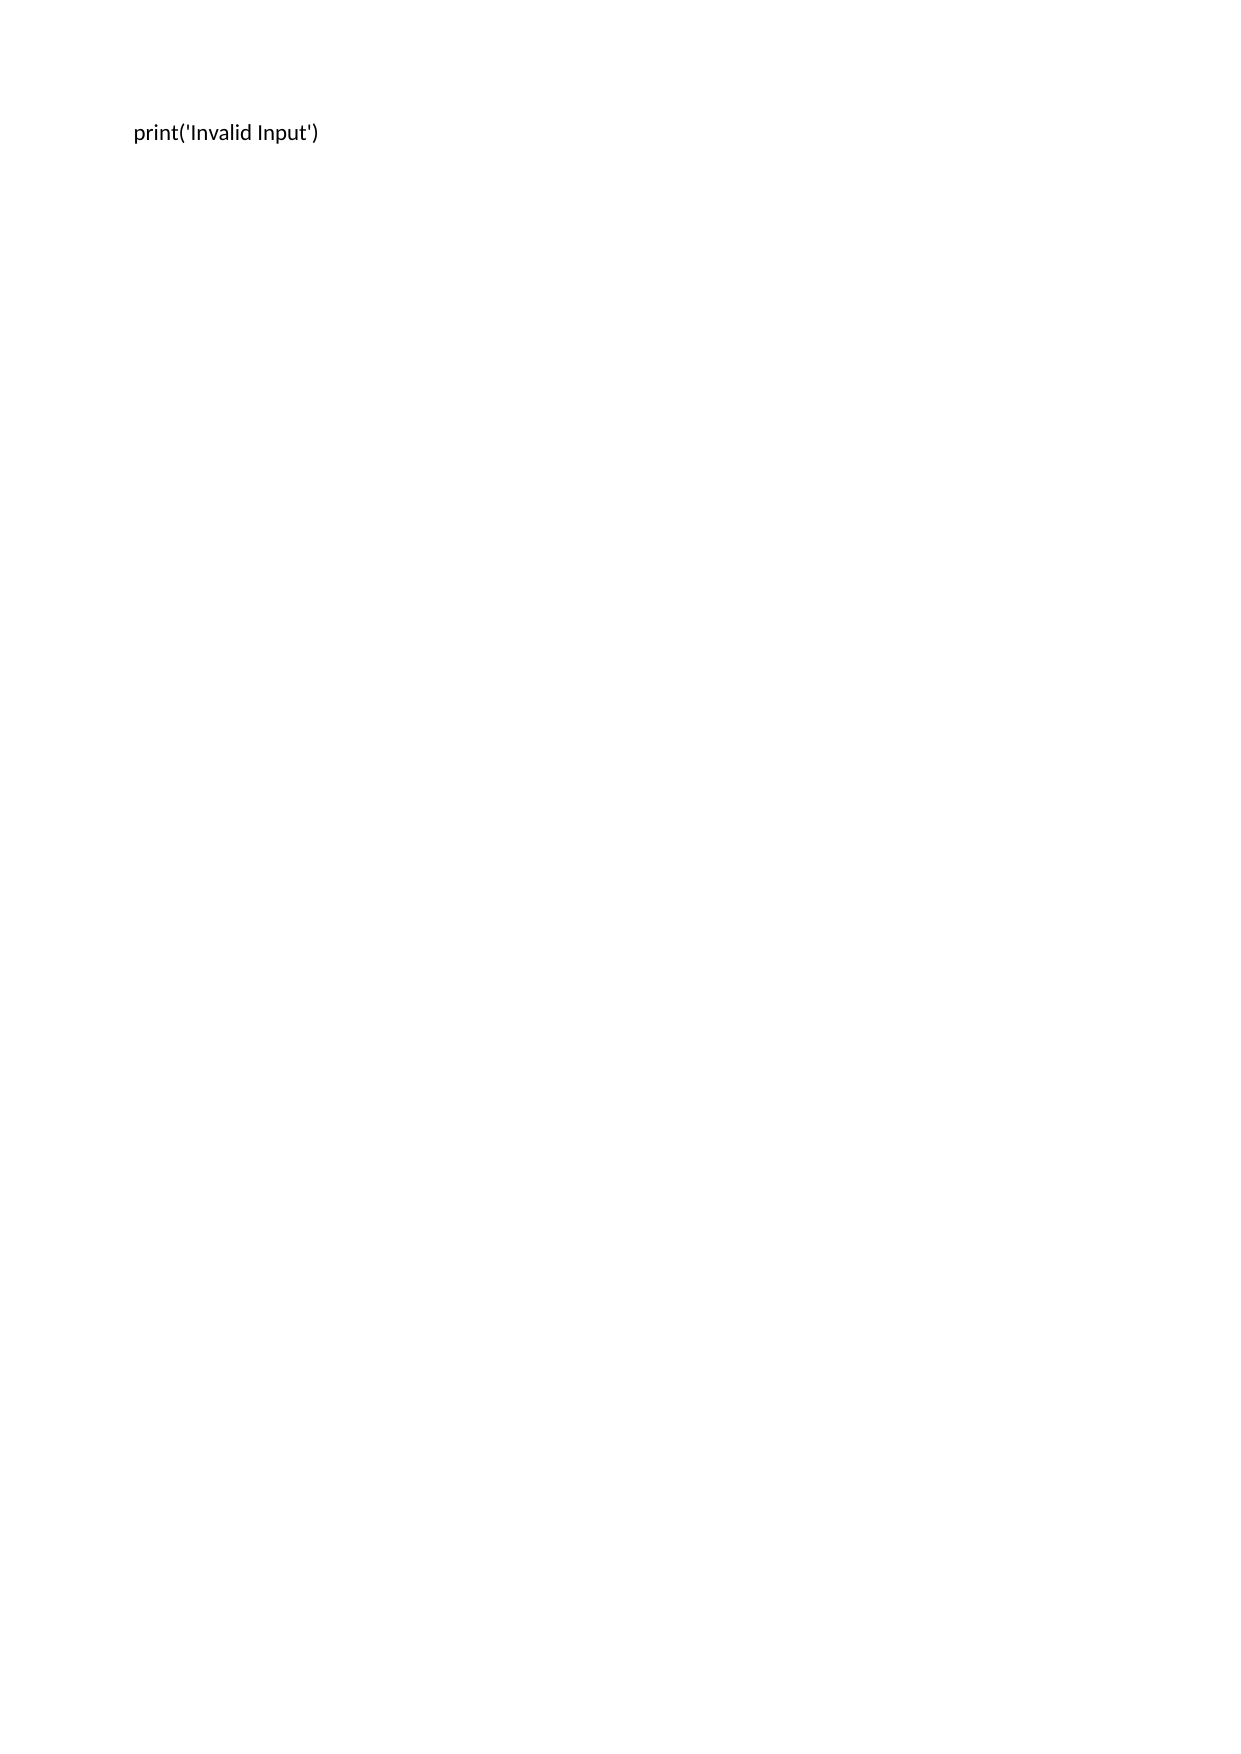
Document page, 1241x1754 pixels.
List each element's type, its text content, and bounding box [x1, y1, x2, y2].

text print('Invalid Input') [118, 118, 1122, 146]
